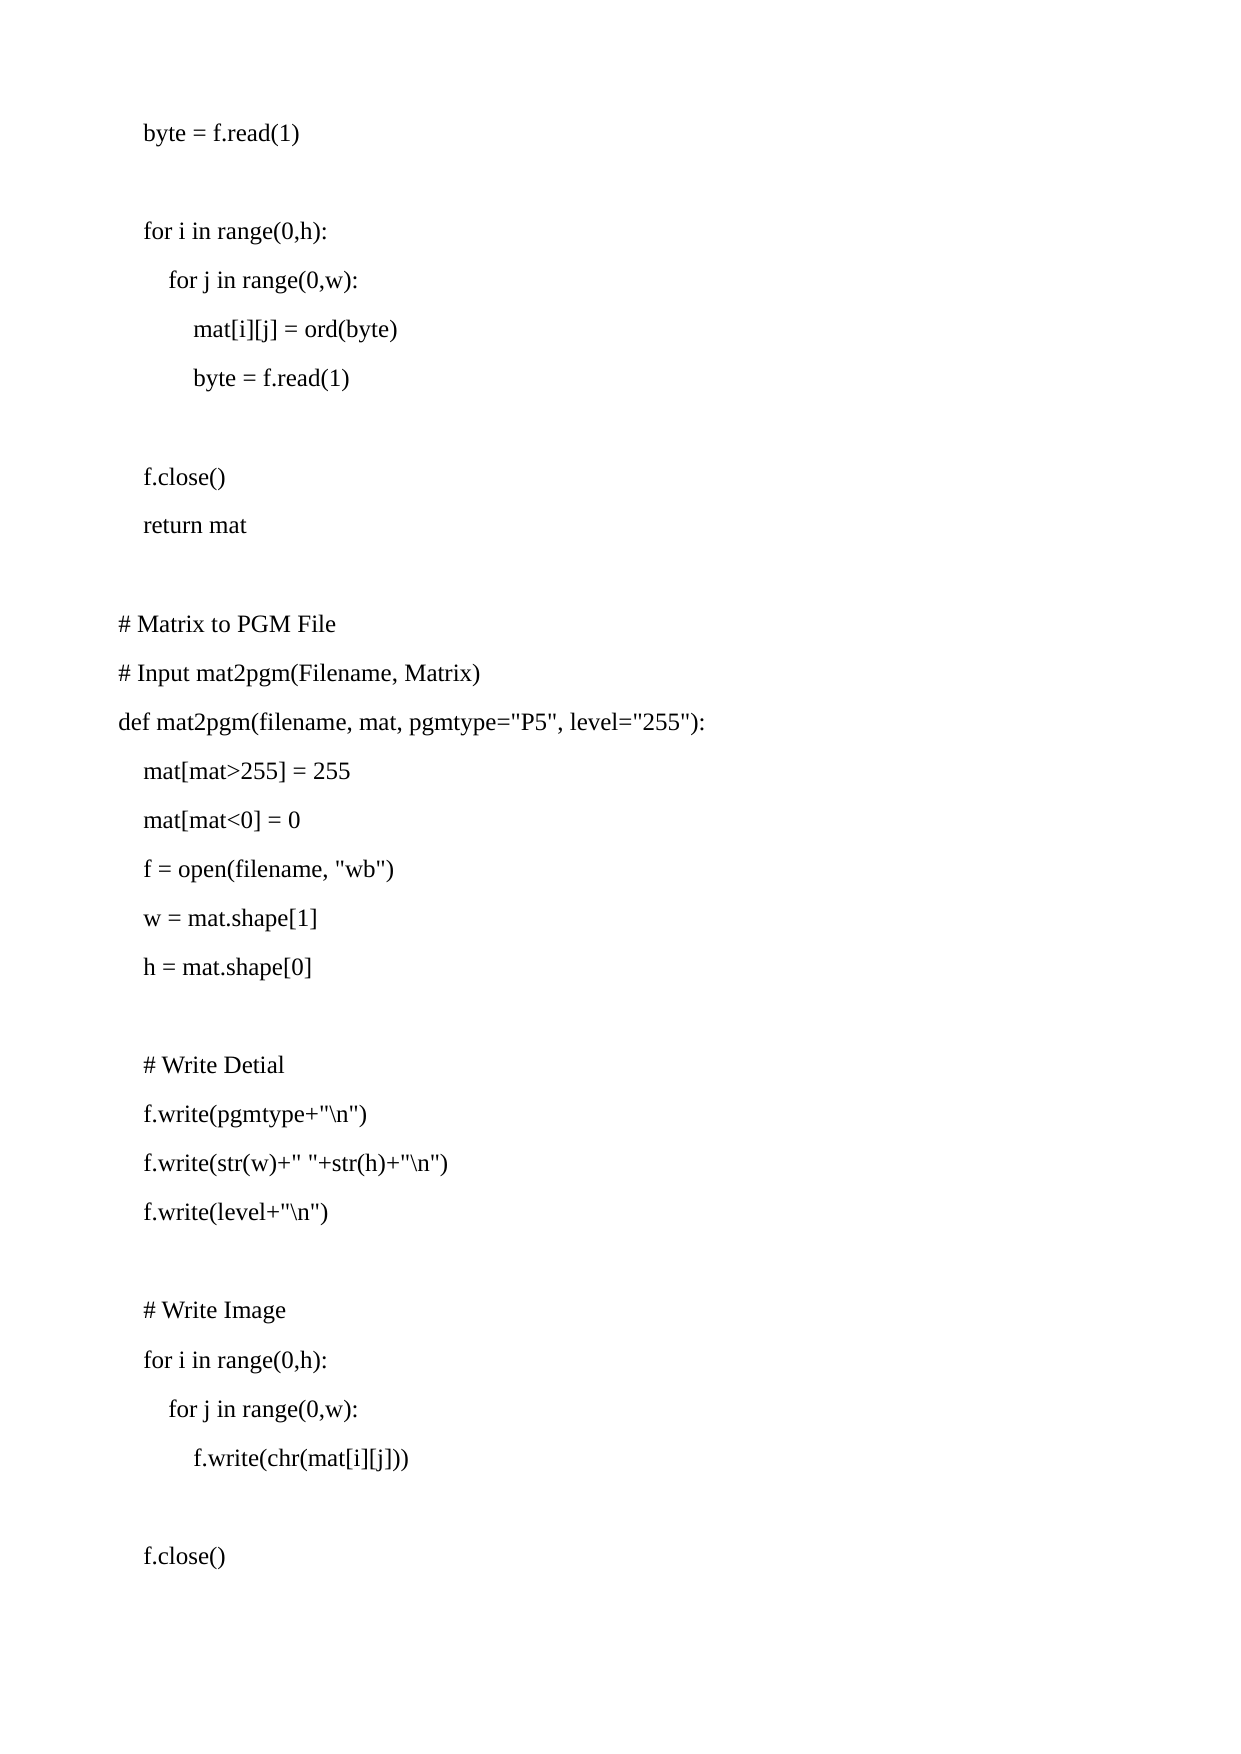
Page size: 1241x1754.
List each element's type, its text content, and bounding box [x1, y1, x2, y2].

text mat[mat<0] = 0 [118, 805, 1122, 834]
text byte = f.read(1) [118, 363, 1122, 392]
text for i in range(0,h): [118, 1345, 1122, 1373]
text for i in range(0,h): [118, 216, 1122, 245]
text def mat2pgm(filename, mat, pgmtype="P5", level="255"): [118, 707, 1122, 736]
text # Matrix to PGM File [118, 609, 1122, 637]
text f.write(pgmtype+"\n") [118, 1099, 1122, 1128]
text for j in range(0,w): [118, 1394, 1122, 1422]
text byte = f.read(1) [118, 118, 1122, 147]
text return mat [118, 511, 1122, 539]
text w = mat.shape[1] [118, 903, 1122, 932]
text mat[i][j] = ord(byte) [118, 314, 1122, 343]
text mat[mat>255] = 255 [118, 756, 1122, 785]
text f.close() [118, 462, 1122, 490]
text f.close() [118, 1541, 1122, 1570]
text # Input mat2pgm(Filename, Matrix) [118, 658, 1122, 687]
text for j in range(0,w): [118, 265, 1122, 294]
text f.write(level+"\n") [118, 1197, 1122, 1226]
text f.write(str(w)+" "+str(h)+"\n") [118, 1148, 1122, 1177]
text f.write(chr(mat[i][j])) [118, 1443, 1122, 1472]
text h = mat.shape[0] [118, 952, 1122, 981]
text # Write Image [118, 1296, 1122, 1324]
text # Write Detial [118, 1050, 1122, 1079]
text f = open(filename, "wb") [118, 854, 1122, 883]
